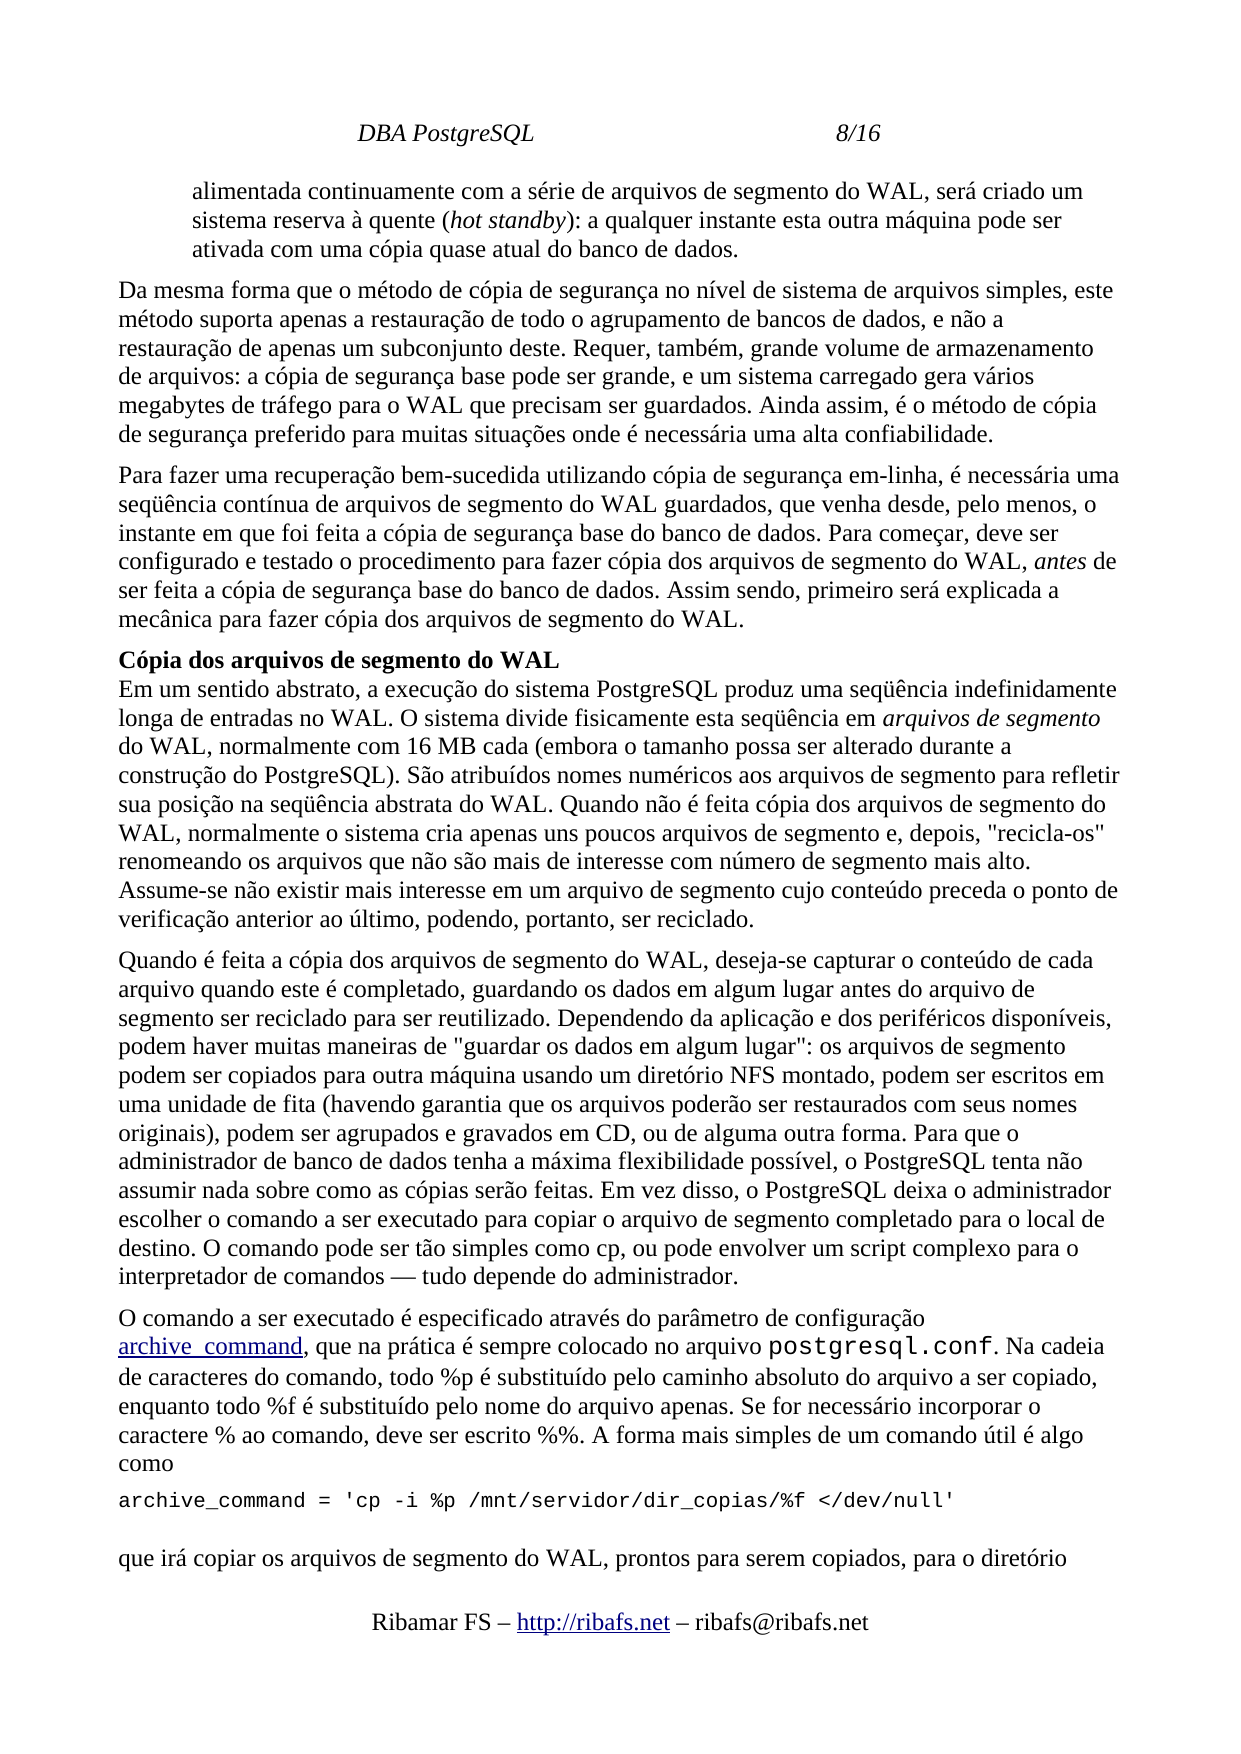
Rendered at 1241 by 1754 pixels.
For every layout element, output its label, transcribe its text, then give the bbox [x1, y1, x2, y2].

text O comando a ser executado é especificado através do parâmetro de configuração archive_command, que na prática é sempre colocado no arquivo postgresql.conf. Na cadeia de caracteres do comando, todo %p é substituído pelo caminho absoluto do arquivo a ser copiado, enquanto todo %f é substituído pelo nome do arquivo apenas. Se for necessário incorporar o caractere % ao comando, deve ser escrito %%. A forma mais simples de um comando útil é algo como [118, 1303, 1122, 1477]
list alimentada continuamente com a série de arquivos de segmento do WAL, será criado um sistema reserva à quente (hot standby): a qualquer instante esta outra máquina pode ser ativada com uma cópia quase atual do banco de dados. [162, 176, 1122, 263]
text Para fazer uma recuperação bem-sucedida utilizando cópia de segurança em-linha, é necessária uma seqüência contínua de arquivos de segmento do WAL guardados, que venha desde, pelo menos, o instante em que foi feita a cópia de segurança base do banco de dados. Para começar, deve ser configurado e testado o procedimento para fazer cópia dos arquivos de segmento do WAL, antes de ser feita a cópia de segurança base do banco de dados. Assim sendo, primeiro será explicada a mecânica para fazer cópia dos arquivos de segmento do WAL. [118, 460, 1122, 633]
text que irá copiar os arquivos de segmento do WAL, prontos para serem copiados, para o diretório [118, 1543, 1122, 1572]
text archive_command = 'cp -i %p /mnt/servidor/dir_copias/%f </dev/null' [118, 1490, 1122, 1513]
text Em um sentido abstrato, a execução do sistema PostgreSQL produz uma seqüência indefinidamente longa de entradas no WAL. O sistema divide fisicamente esta seqüência em arquivos de segmento do WAL, normalmente com 16 MB cada (embora o tamanho possa ser alterado durante a construção do PostgreSQL). São atribuídos nomes numéricos aos arquivos de segmento para refletir sua posição na seqüência abstrata do WAL. Quando não é feita cópia dos arquivos de segmento do WAL, normalmente o sistema cria apenas uns poucos arquivos de segmento e, depois, "recicla-os" renomeando os arquivos que não são mais de interesse com número de segmento mais alto. Assume-se não existir mais interesse em um arquivo de segmento cujo conteúdo preceda o ponto de verificação anterior ao último, podendo, portanto, ser reciclado. [118, 674, 1122, 933]
text Quando é feita a cópia dos arquivos de segmento do WAL, deseja-se capturar o conteúdo de cada arquivo quando este é completado, guardando os dados em algum lugar antes do arquivo de segmento ser reciclado para ser reutilizado. Dependendo da aplicação e dos periféricos disponíveis, podem haver muitas maneiras de "guardar os dados em algum lugar": os arquivos de segmento podem ser copiados para outra máquina usando um diretório NFS montado, podem ser escritos em uma unidade de fita (havendo garantia que os arquivos poderão ser restaurados com seus nomes originais), podem ser agrupados e gravados em CD, ou de alguma outra forma. Para que o administrador de banco de dados tenha a máxima flexibilidade possível, o PostgreSQL tenta não assumir nada sobre como as cópias serão feitas. Em vez disso, o PostgreSQL deixa o administrador escolher o comando a ser executado para copiar o arquivo de segmento completado para o local de destino. O comando pode ser tão simples como cp, ou pode envolver um script complexo para o interpretador de comandos — tudo depende do administrador. [118, 945, 1122, 1290]
text Da mesma forma que o método de cópia de segurança no nível de sistema de arquivos simples, este método suporta apenas a restauração de todo o agrupamento de bancos de dados, e não a restauração de apenas um subconjunto deste. Requer, também, grande volume de armazenamento de arquivos: a cópia de segurança base pode ser grande, e um sistema carregado gera vários megabytes de tráfego para o WAL que precisam ser guardados. Ainda assim, é o método de cópia de segurança preferido para muitas situações onde é necessária uma alta confiabilidade. [118, 275, 1122, 448]
text Cópia dos arquivos de segmento do WAL [118, 645, 1122, 674]
